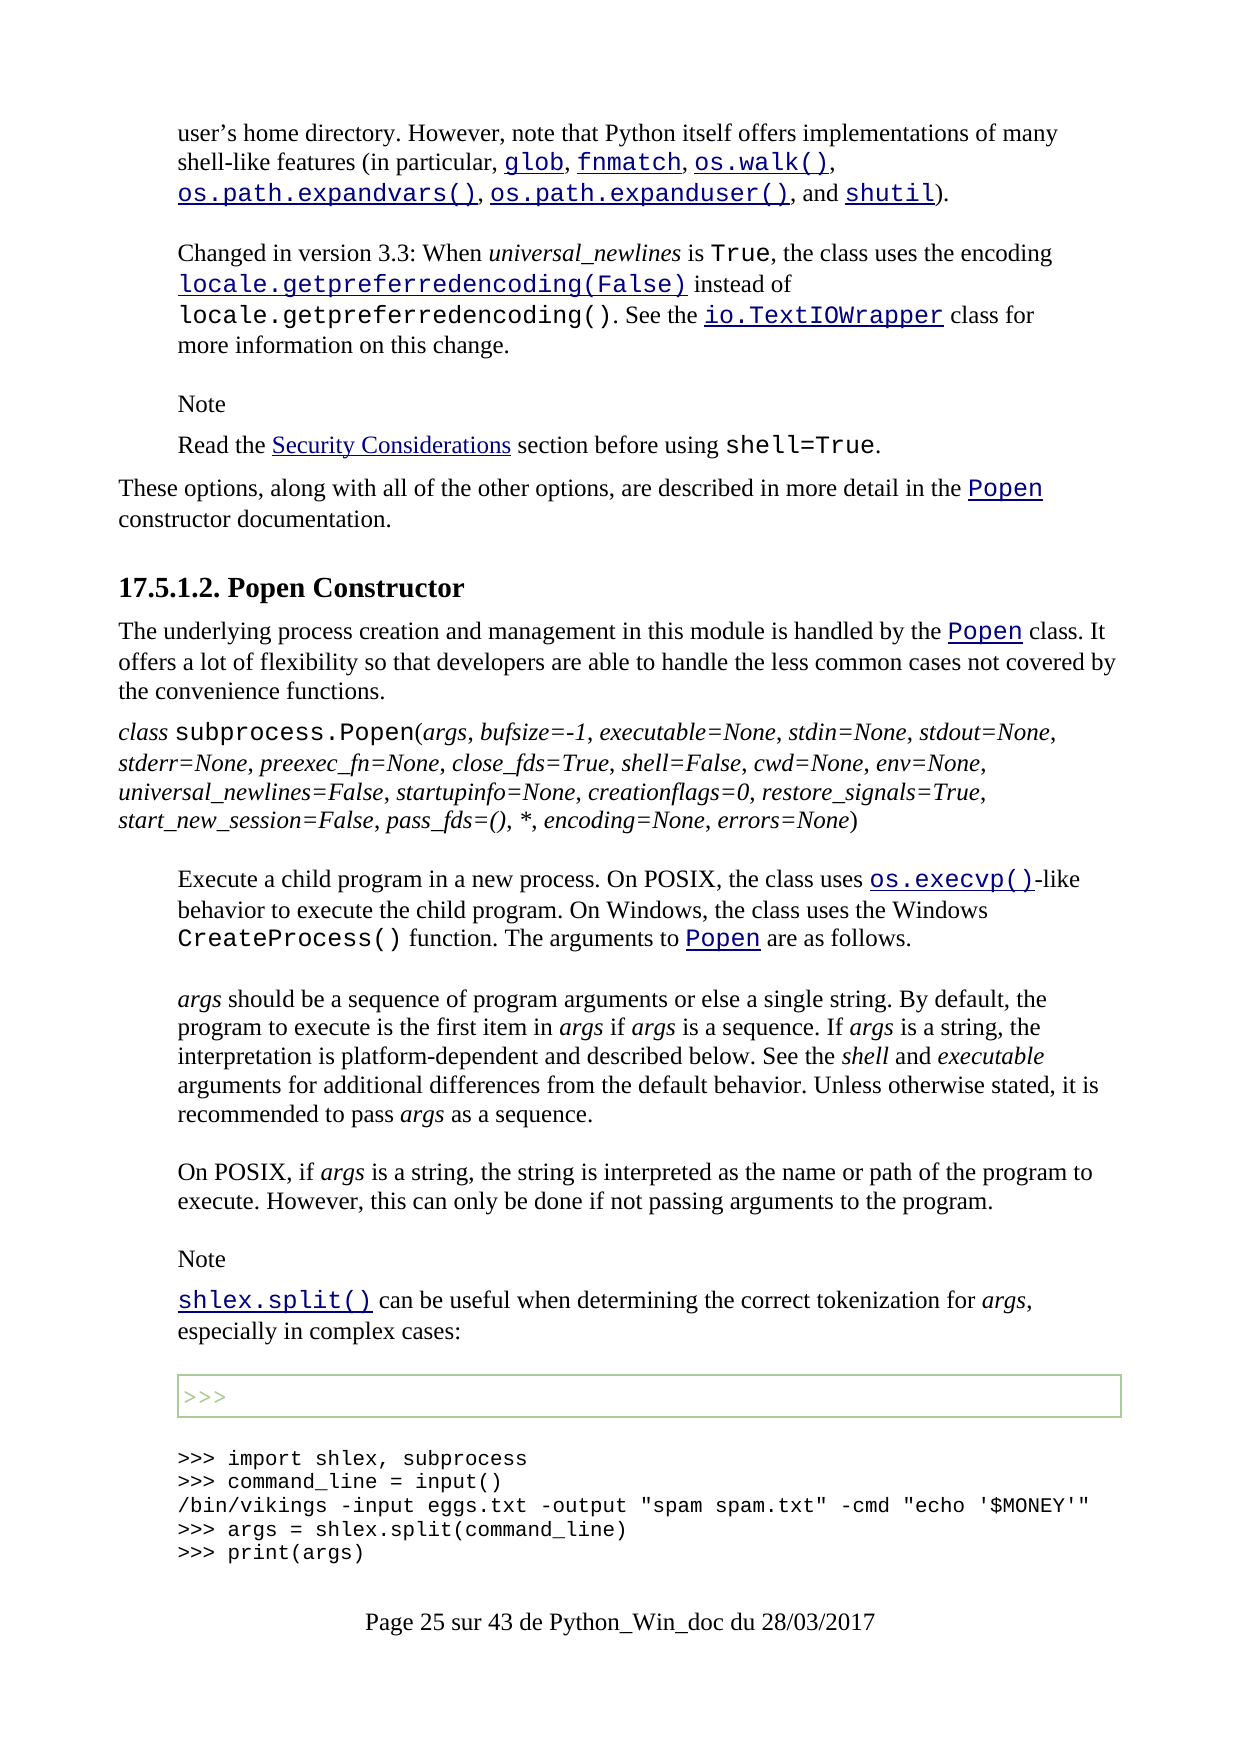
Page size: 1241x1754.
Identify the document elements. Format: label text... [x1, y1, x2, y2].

subtitle 17.5.1.2. Popen Constructor [118, 570, 1122, 604]
text The underlying process creation and management in this module is handled by the Popen class. It offers a lot of flexibility so that developers are able to handle the less common cases not covered by the convenience functions. [118, 616, 1122, 705]
text Changed in version 3.3: When universal_newlines is True, the class uses the encoding locale.getpreferredencoding(False) instead of locale.getpreferredencoding(). See the io.TextIOWrapper class for more information on this change. [177, 238, 1063, 359]
text user’s home directory. However, note that Python itself offers implementations of many shell-like features (in particular, glob, fnmatch, os.walk(), os.path.expandvars(), os.path.expanduser(), and shutil). [177, 118, 1063, 208]
subtitle class subprocess.Popen(args, bufsize=-1, executable=None, stdin=None, stdout=None, stderr=None, preexec_fn=None, close_fds=True, shell=False, cwd=None, env=None, universal_newlines=False, startupinfo=None, creationflags=0, restore_signals=True, start_new_session=False, pass_fds=(), *, encoding=None, errors=None) [118, 717, 1122, 834]
text >>> command_line = input() [177, 1471, 1122, 1495]
text These options, along with all of the other options, are described in more detail in the Popen constructor documentation. [118, 473, 1122, 533]
text Note [177, 1244, 1122, 1273]
text >>> print(args) [177, 1542, 1122, 1566]
list >>> [179, 1376, 1120, 1416]
text Read the Security Considerations section before using shell=True. [177, 430, 1063, 461]
text >>> args = shlex.split(command_line) [177, 1519, 1122, 1542]
list Execute a child program in a new process. On POSIX, the class uses os.execvp()-like behavior to execute the child program. On Windows, the class uses the Windows CreateProcess() function. The arguments to Popen are as follows. [177, 864, 1122, 954]
text Note [177, 389, 1063, 417]
list shlex.split() can be useful when determining the correct tokenization for args, especially in complex cases: [177, 1285, 1122, 1345]
list On POSIX, if args is a string, the string is interpreted as the name or path of the program to execute. However, this can only be done if not passing arguments to the program. [177, 1157, 1122, 1214]
text >>> import shlex, subprocess [177, 1448, 1122, 1471]
list args should be a sequence of program arguments or else a single string. By default, the program to execute is the first item in args if args is a sequence. If args is a string, the interpretation is platform-dependent and described below. See the shell and executable arguments for additional differences from the default behavior. Unless otherwise stated, it is recommended to pass args as a sequence. [177, 984, 1122, 1127]
text /bin/vikings -input eggs.txt -output "spam spam.txt" -cmd "echo '$MONEY'" [177, 1495, 1122, 1519]
